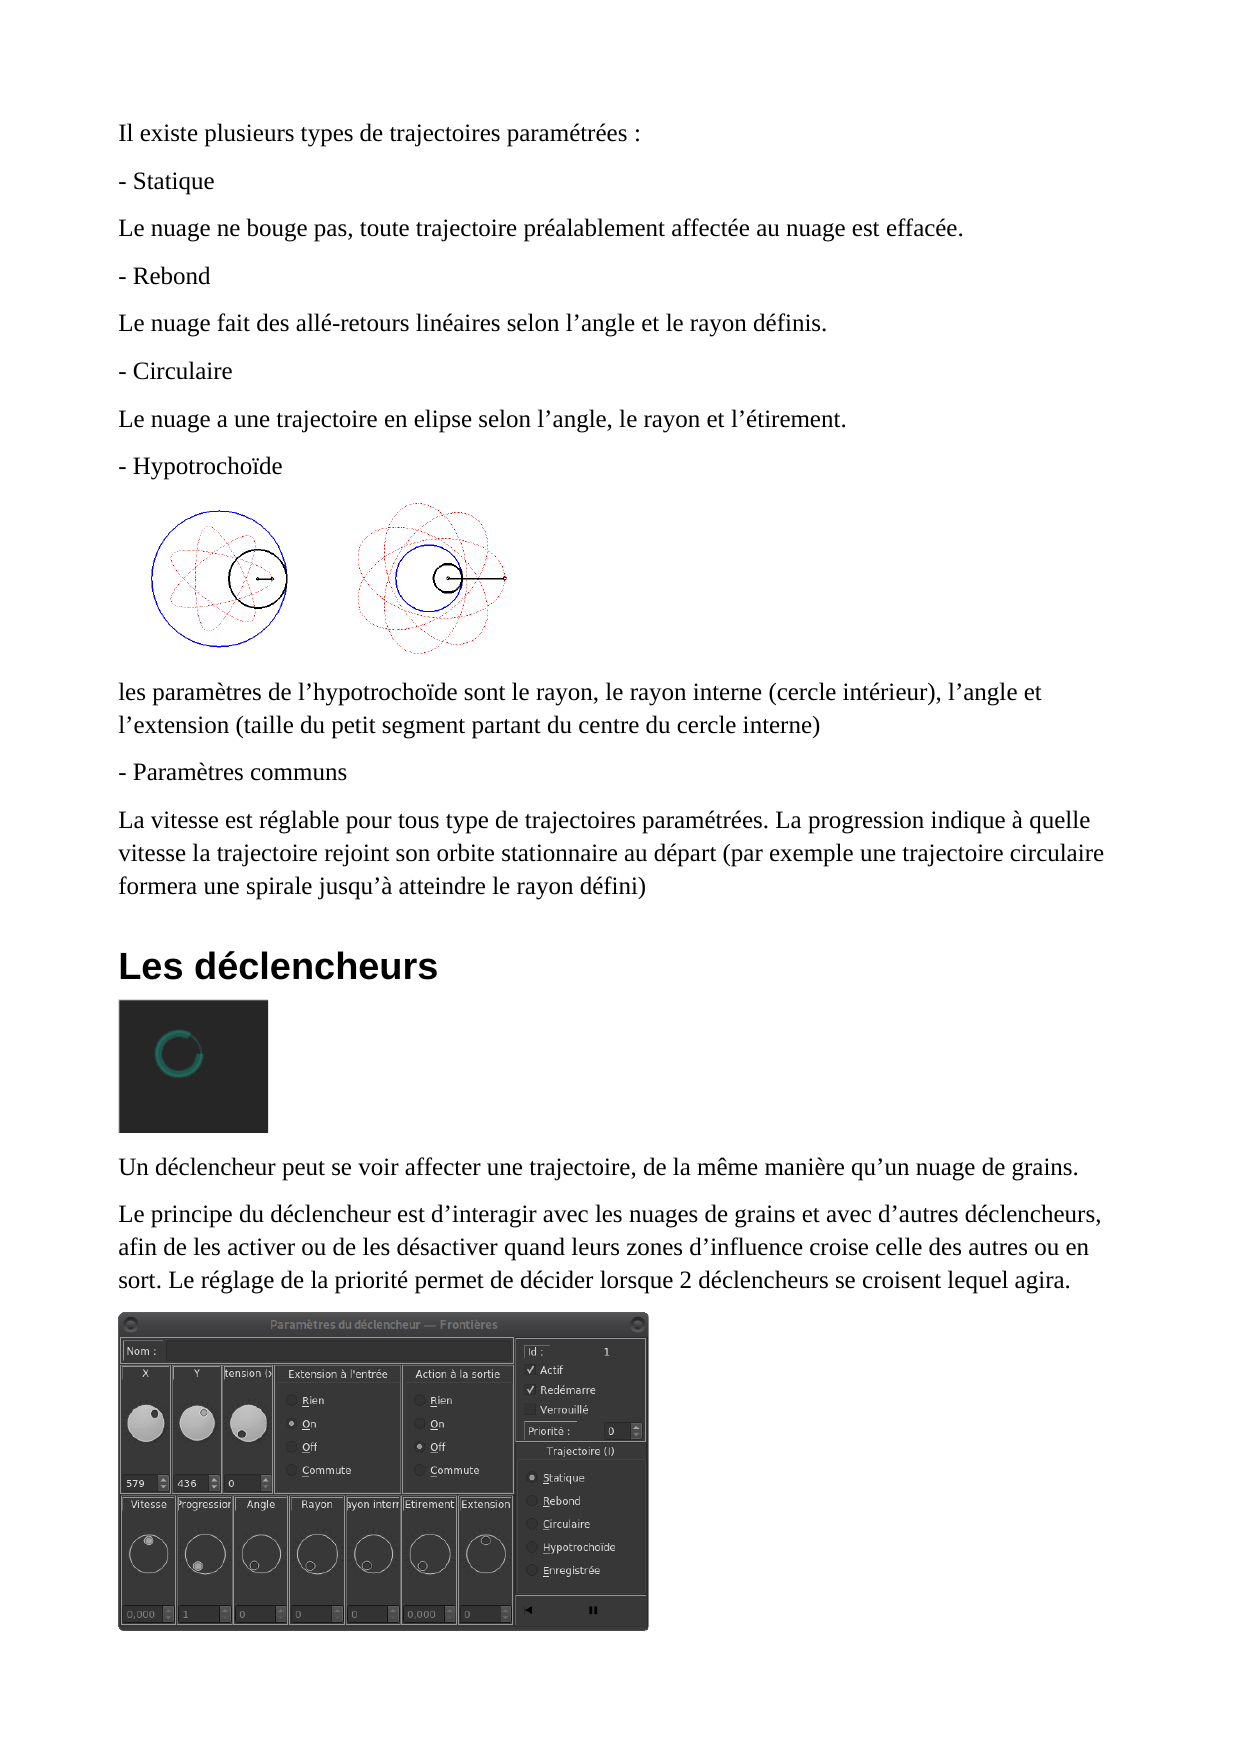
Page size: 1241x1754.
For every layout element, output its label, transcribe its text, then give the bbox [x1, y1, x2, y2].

text les paramètres de l’hypotrochoïde sont le rayon, le rayon interne (cercle intérieur), l’angle et l’extension (taille du petit segment partant du centre du cercle interne) [118, 677, 1122, 738]
text La vitesse est réglable pour tous type de trajectoires paramétrées. La progression indique à quelle vitesse la trajectoire rejoint son orbite stationnaire au départ (par exemple une trajectoire circulaire formera une spirale jusqu’à atteindre le rayon défini) [118, 805, 1122, 900]
subtitle Les déclencheurs [118, 943, 1122, 987]
text - Hypotrochoïde [118, 451, 1122, 480]
text - Rebond [118, 261, 1122, 290]
text Le nuage a une trajectoire en elipse selon l’angle, le rayon et l’étirement. [118, 404, 1122, 432]
text - Circulaire [118, 356, 1122, 385]
text Un déclencheur peut se voir affecter une trajectoire, de la même manière qu’un nuage de grains. [118, 1152, 1122, 1180]
picture [118, 1312, 649, 1631]
text Le nuage fait des allé-retours linéaires selon l’angle et le rayon définis. [118, 308, 1122, 337]
picture [118, 999, 269, 1133]
text - Paramètres communs [118, 757, 1122, 786]
text Le nuage ne bouge pas, toute trajectoire préalablement affectée au nuage est effacée. [118, 213, 1122, 242]
text Le principe du déclencheur est d’interagir avec les nuages de grains et avec d’autres déclencheurs, afin de les activer ou de les désactiver quand leurs zones d’influence croise celle des autres ou en sort. Le réglage de la priorité permet de décider lorsque 2 déclencheurs se croisent lequel agira. [118, 1199, 1122, 1294]
text - Statique [118, 166, 1122, 194]
picture [118, 498, 543, 658]
text Il existe plusieurs types de trajectoires paramétrées : [118, 118, 1122, 147]
